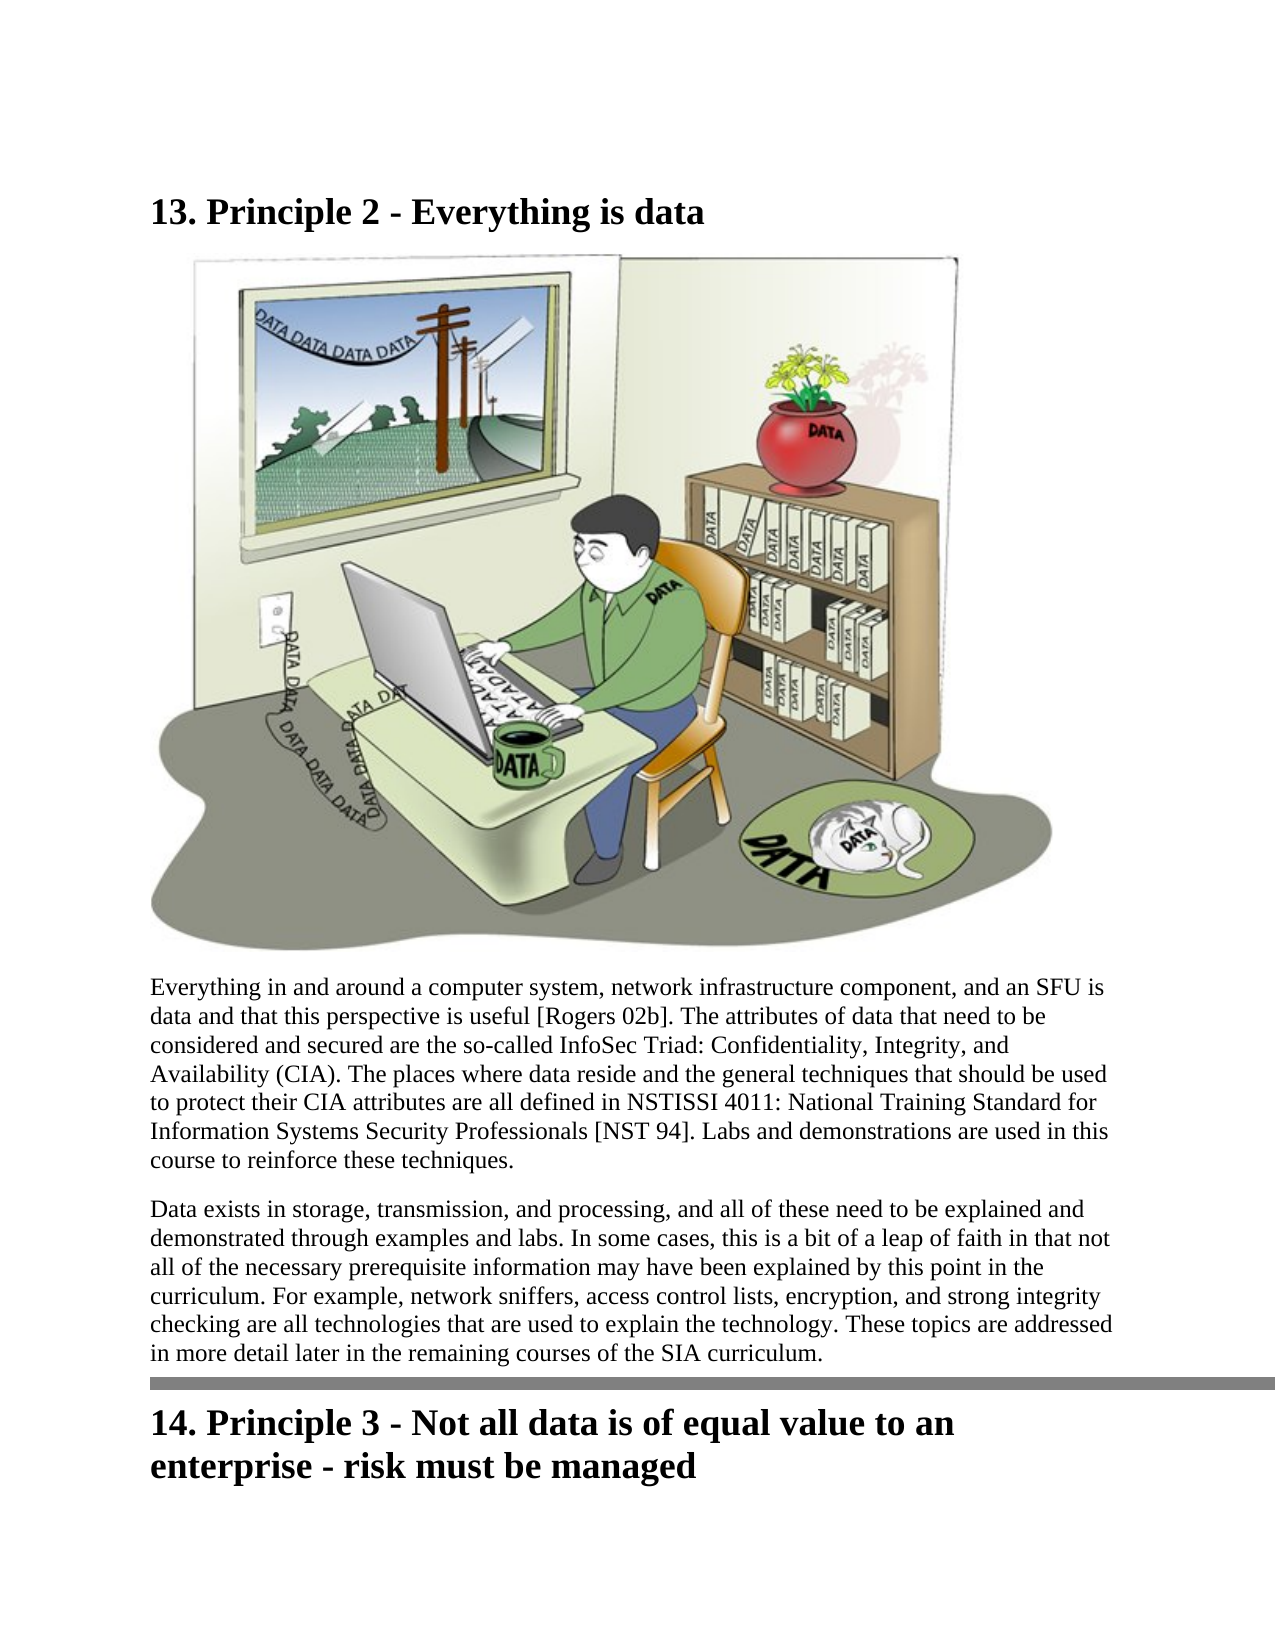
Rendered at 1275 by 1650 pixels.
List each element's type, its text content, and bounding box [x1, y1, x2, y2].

subtitle 14. Principle 3 - Not all data is of equal value to an enterprise - risk must be managed [150, 1400, 1125, 1487]
text Everything in and around a computer system, network infrastructure component, and an SFU is data and that this perspective is useful [Rogers 02b]. The attributes of data that need to be considered and secured are the so-called InfoSec Triad: Confidentiality, Integrity, and Availability (CIA). The places where data reside and the general techniques that should be used to protect their CIA attributes are all defined in NSTISSI 4011: National Training Standard for Information Systems Security Professionals [NST 94]. Labs and demonstrations are used in this course to reinforce these techniques. [150, 972, 1125, 1174]
subtitle 13. Principle 2 - Everything is data [150, 189, 1125, 232]
text Data exists in storage, transmission, and processing, and all of these need to be explained and demonstrated through examples and labs. In some cases, this is a bit of a leap of faith in that not all of the necessary prerequisite information may have been explained by this point in the curriculum. For example, network sniffers, access control lists, encryption, and strong integrity checking are all technologies that are used to explain the technology. These topics are addressed in more detail later in the remaining courses of the SIA curriculum. [150, 1194, 1125, 1367]
